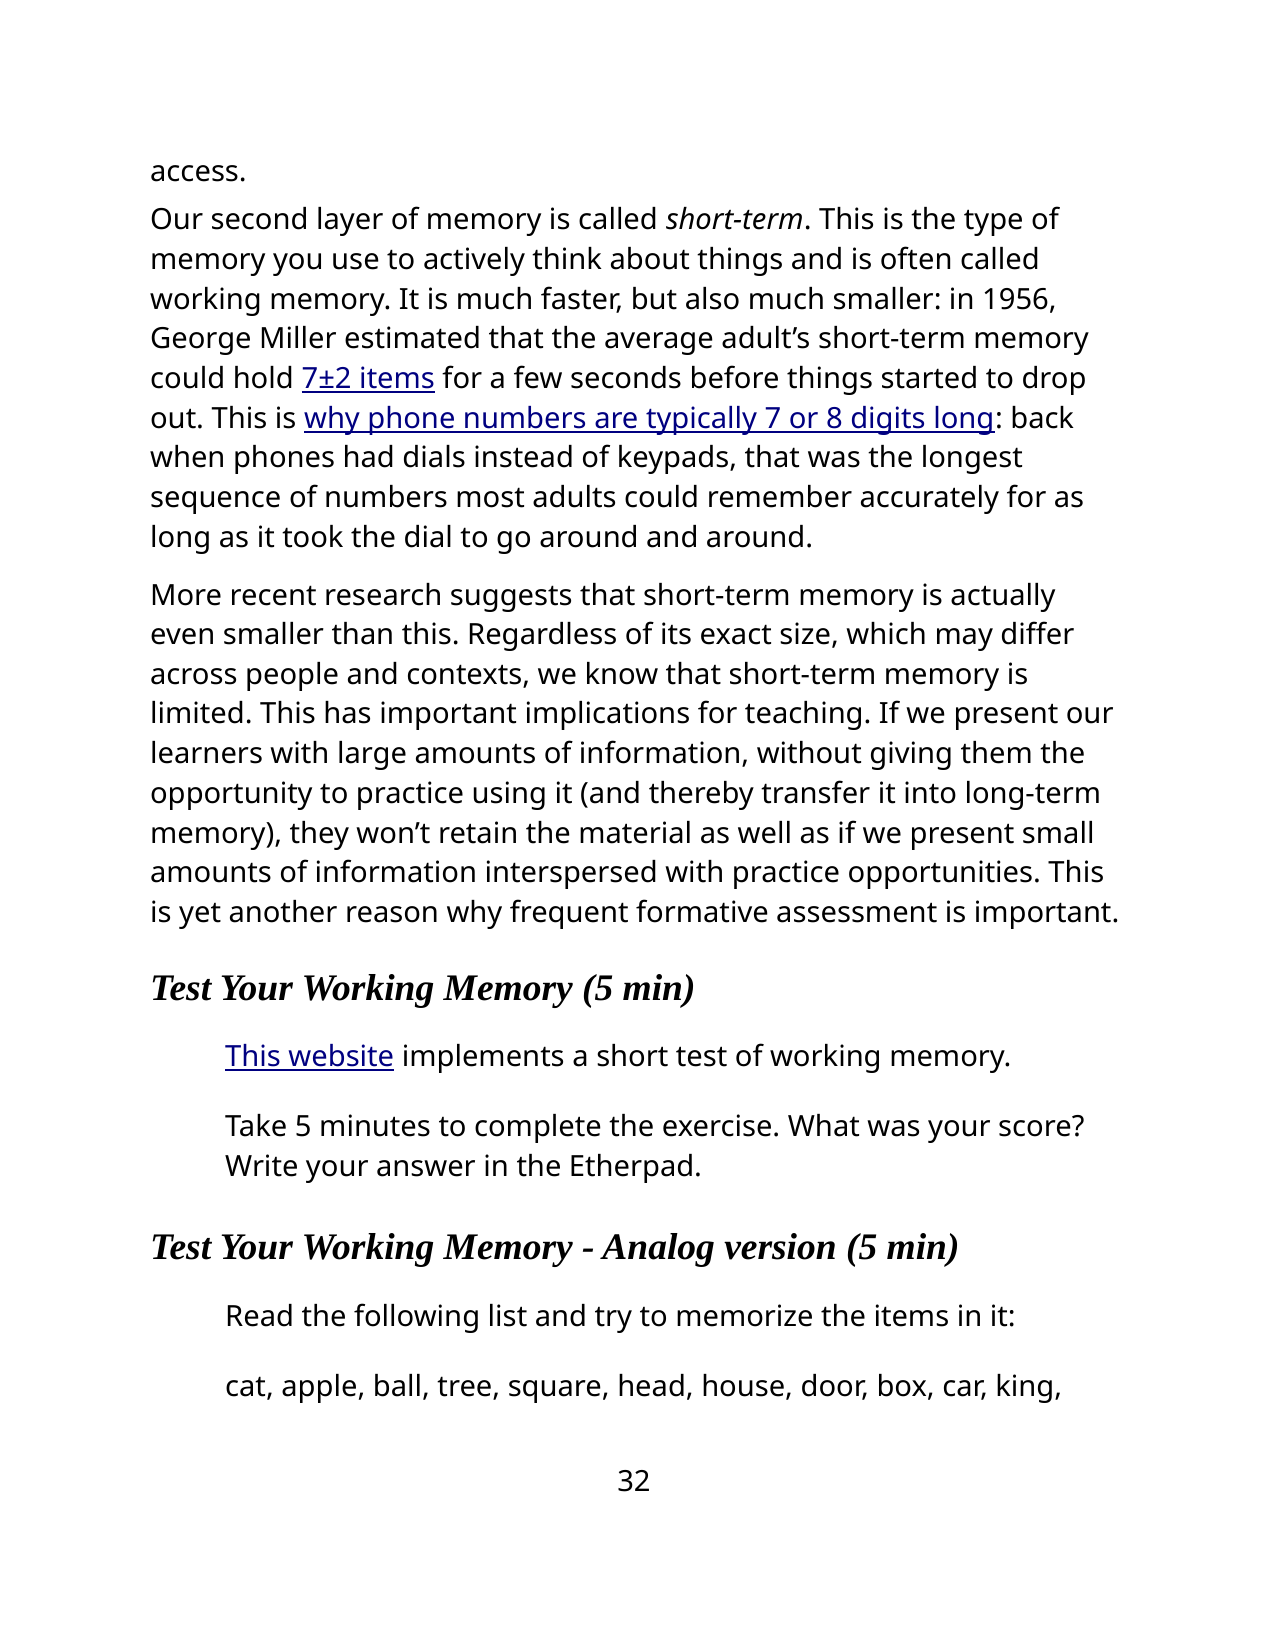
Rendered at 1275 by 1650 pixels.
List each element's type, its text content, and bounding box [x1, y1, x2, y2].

subtitle Test Your Working Memory (5 min) [150, 965, 1125, 1008]
text access. [150, 150, 1125, 190]
subtitle Test Your Working Memory - Analog version (5 min) [150, 1224, 1125, 1268]
text More recent research suggests that short-term memory is actually even smaller than this. Regardless of its exact size, which may differ across people and contexts, we know that short-term memory is limited. This has important implications for teaching. If we present our learners with large amounts of information, without giving them the opportunity to practice using it (and thereby transfer it into long-term memory), they won’t retain the material as well as if we present small amounts of information interspersed with practice opportunities. This is yet another reason why frequent formative assessment is important. [150, 574, 1125, 931]
text This website implements a short test of working memory. [225, 1036, 1125, 1075]
text cat, apple, ball, tree, square, head, house, door, box, car, king, [225, 1365, 1125, 1404]
text Read the following list and try to memorize the items in it: [225, 1295, 1125, 1335]
text Take 5 minutes to complete the exercise. What was your score? Write your answer in the Etherpad. [225, 1105, 1125, 1184]
text Our second layer of memory is called short-term. This is the type of memory you use to actively think about things and is often called working memory. It is much faster, but also much smaller: in 1956, George Miller estimated that the average adult’s short-term memory could hold 7±2 items for a few seconds before things started to drop out. This is why phone numbers are typically 7 or 8 digits long: back when phones had dials instead of keypads, that was the longest sequence of numbers most adults could remember accurately for as long as it took the dial to go around and around. [150, 199, 1125, 556]
